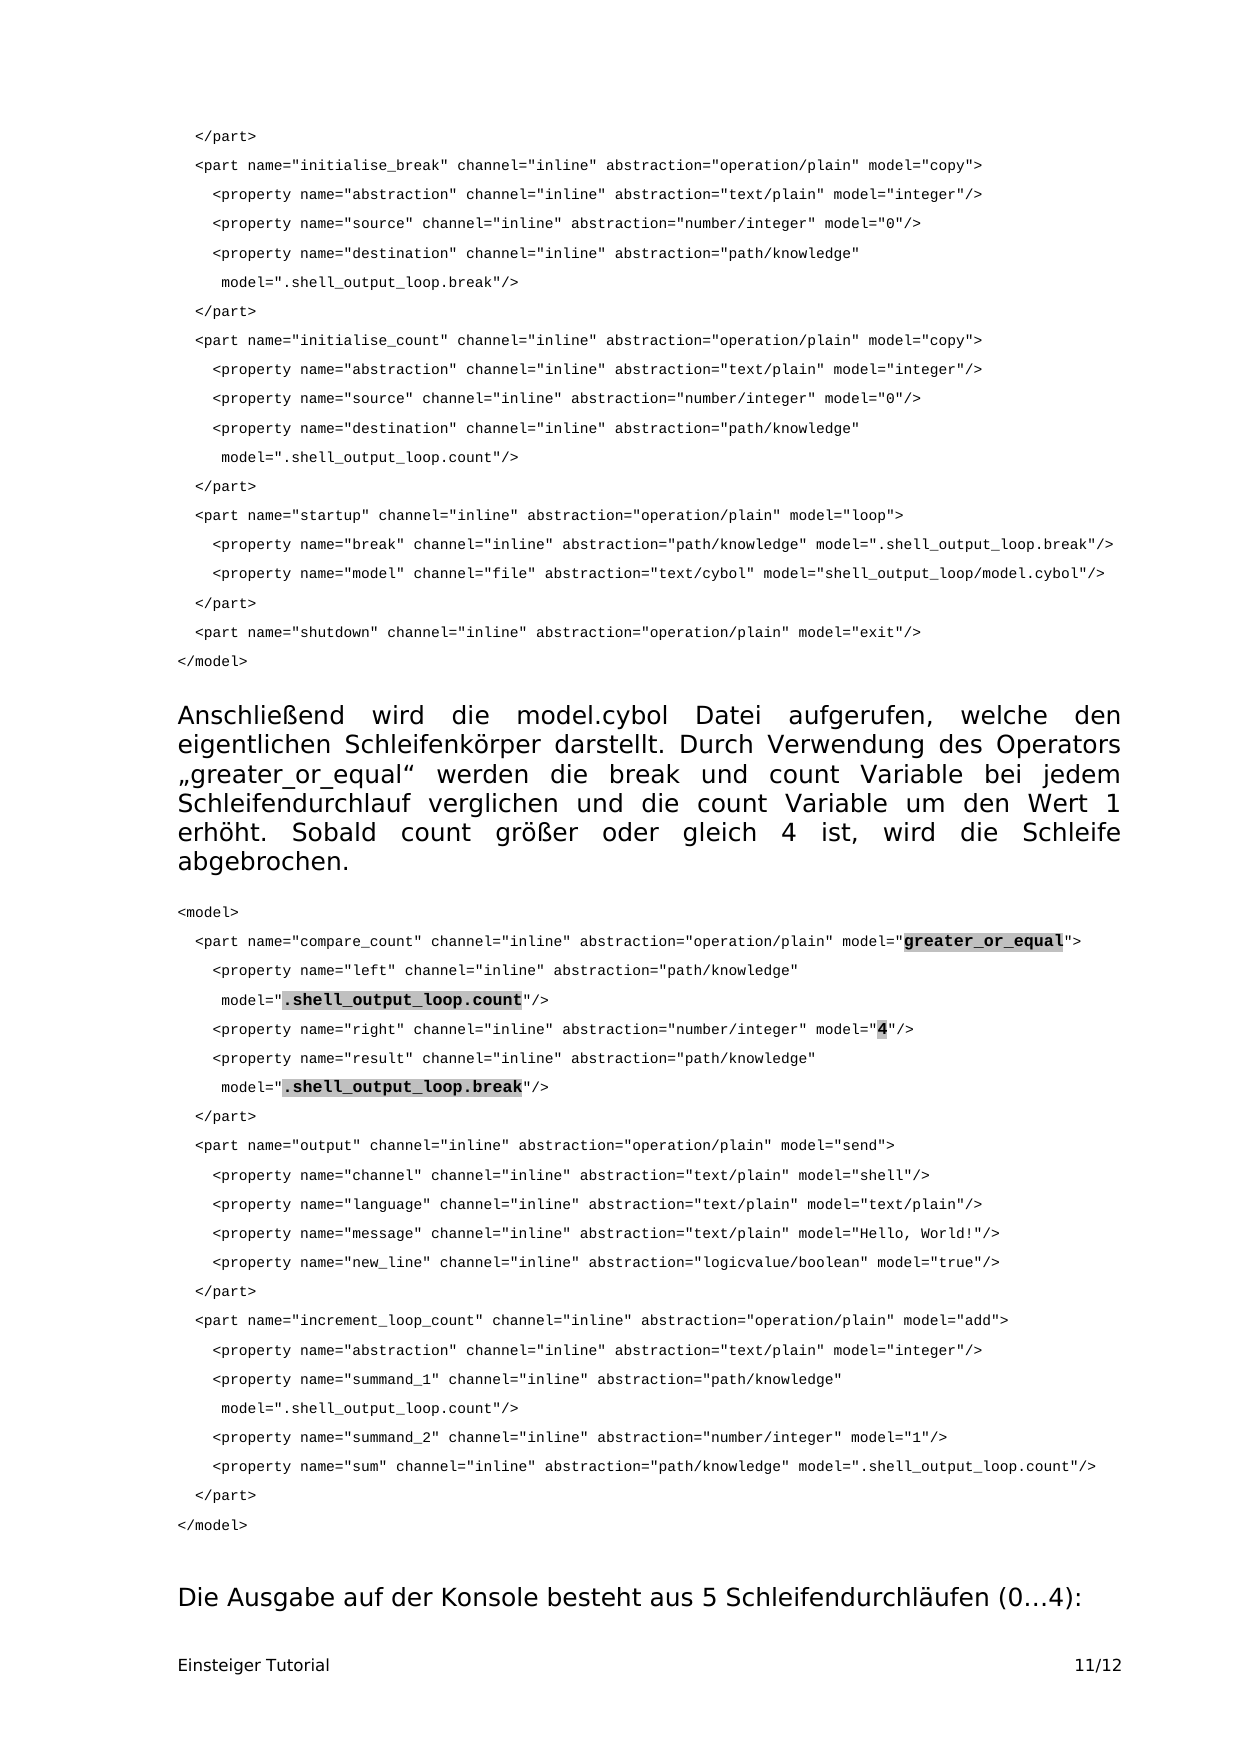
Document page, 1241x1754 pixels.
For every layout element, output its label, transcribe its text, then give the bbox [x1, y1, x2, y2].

text </model> [177, 1507, 1122, 1536]
text <property name="abstraction" channel="inline" abstraction="text/plain" model="integer"/> [177, 351, 1122, 381]
text <model> [177, 894, 1122, 923]
text <part name="initialise_count" channel="inline" abstraction="operation/plain" model="copy"> [177, 322, 1122, 351]
text <property name="destination" channel="inline" abstraction="path/knowledge" [177, 410, 1122, 439]
text model=".shell_output_loop.count"/> [177, 982, 1122, 1011]
text </part> [177, 1273, 1122, 1302]
text </part> [177, 118, 1122, 147]
text <property name="destination" channel="inline" abstraction="path/knowledge" [177, 235, 1122, 264]
text </part> [177, 1477, 1122, 1507]
text <part name="shutdown" channel="inline" abstraction="operation/plain" model="exit"/> [177, 614, 1122, 643]
text model=".shell_output_loop.break"/> [177, 264, 1122, 293]
text <property name="left" channel="inline" abstraction="path/knowledge" [177, 952, 1122, 982]
text <property name="right" channel="inline" abstraction="number/integer" model="4"/> [177, 1011, 1122, 1040]
text <property name="model" channel="file" abstraction="text/cybol" model="shell_output_loop/model.cybol"/> [177, 556, 1122, 585]
text </part> [177, 468, 1122, 497]
text Die Ausgabe auf der Konsole besteht aus 5 Schleifendurchläufen (0…4): [177, 1583, 1122, 1612]
text <property name="summand_2" channel="inline" abstraction="number/integer" model="1"/> [177, 1419, 1122, 1448]
text <part name="output" channel="inline" abstraction="operation/plain" model="send"> [177, 1127, 1122, 1157]
text </part> [177, 293, 1122, 322]
text <property name="break" channel="inline" abstraction="path/knowledge" model=".shell_output_loop.break"/> [177, 526, 1122, 556]
text <property name="result" channel="inline" abstraction="path/knowledge" [177, 1040, 1122, 1069]
text </part> [177, 585, 1122, 614]
text <property name="sum" channel="inline" abstraction="path/knowledge" model=".shell_output_loop.count"/> [177, 1448, 1122, 1477]
text <part name="initialise_break" channel="inline" abstraction="operation/plain" model="copy"> [177, 147, 1122, 176]
text <part name="increment_loop_count" channel="inline" abstraction="operation/plain" model="add"> [177, 1302, 1122, 1332]
text Anschließend wird die model.cybol Datei aufgerufen, welche den eigentlichen Schleifenkörper darstellt. Durch Verwendung des Operators „greater_or_equal“ werden die break und count Variable bei jedem Schleifendurchlauf verglichen und die count Variable um den Wert 1 erhöht. Sobald count größer oder gleich 4 ist, wird die Schleife abgebrochen. [177, 701, 1122, 876]
text model=".shell_output_loop.count"/> [177, 439, 1122, 468]
text <property name="channel" channel="inline" abstraction="text/plain" model="shell"/> [177, 1157, 1122, 1186]
text model=".shell_output_loop.count"/> [177, 1390, 1122, 1419]
text <property name="source" channel="inline" abstraction="number/integer" model="0"/> [177, 381, 1122, 410]
text <property name="summand_1" channel="inline" abstraction="path/knowledge" [177, 1361, 1122, 1390]
text <part name="compare_count" channel="inline" abstraction="operation/plain" model="greater_or_equal"> [177, 923, 1122, 952]
text <property name="language" channel="inline" abstraction="text/plain" model="text/plain"/> [177, 1186, 1122, 1215]
text <property name="message" channel="inline" abstraction="text/plain" model="Hello, World!"/> [177, 1215, 1122, 1244]
text <property name="abstraction" channel="inline" abstraction="text/plain" model="integer"/> [177, 176, 1122, 206]
text </part> [177, 1098, 1122, 1127]
text <property name="source" channel="inline" abstraction="number/integer" model="0"/> [177, 206, 1122, 235]
text <property name="new_line" channel="inline" abstraction="logicvalue/boolean" model="true"/> [177, 1244, 1122, 1273]
text <property name="abstraction" channel="inline" abstraction="text/plain" model="integer"/> [177, 1332, 1122, 1361]
text model=".shell_output_loop.break"/> [177, 1069, 1122, 1098]
text </model> [177, 643, 1122, 672]
text <part name="startup" channel="inline" abstraction="operation/plain" model="loop"> [177, 497, 1122, 526]
